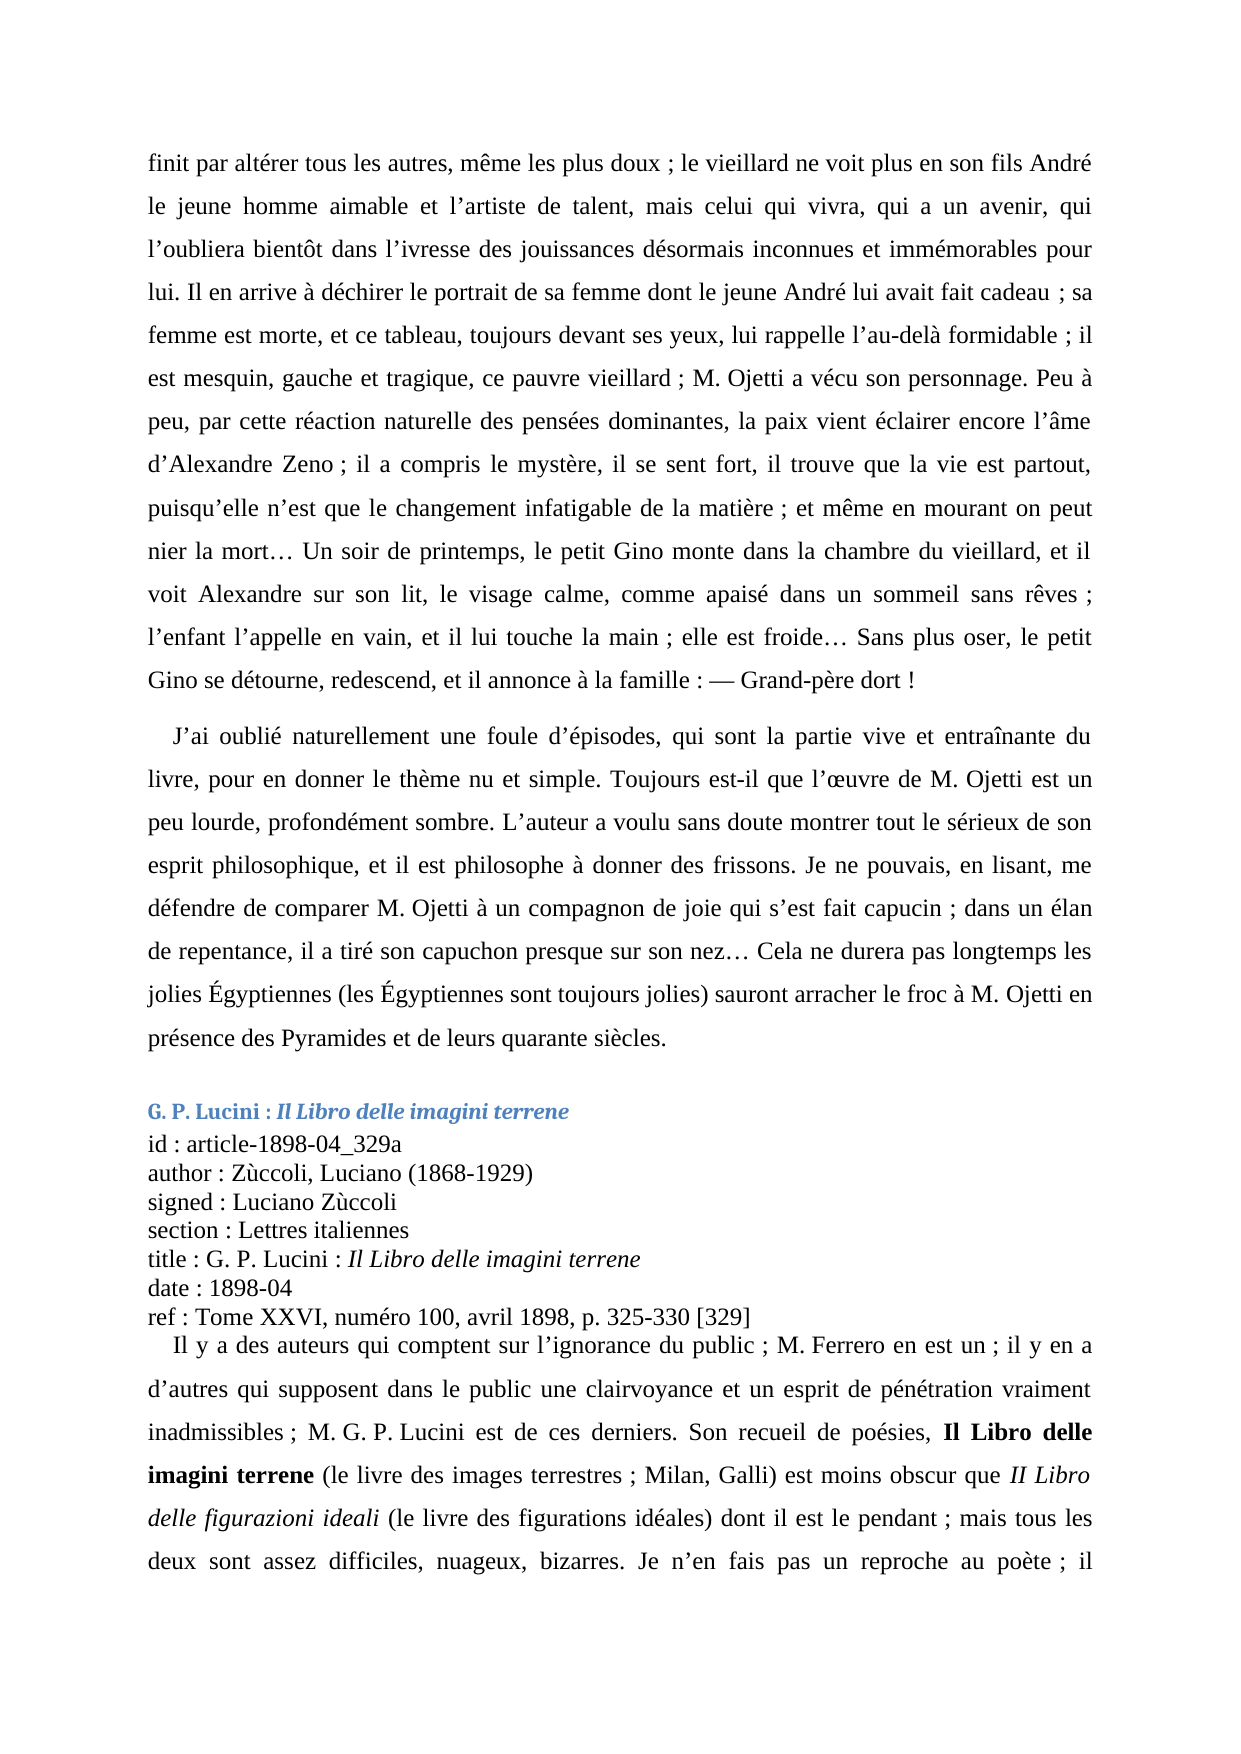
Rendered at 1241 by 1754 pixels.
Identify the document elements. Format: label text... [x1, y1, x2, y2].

text ref : Tome XXVI, numéro 100, avril 1898, p. 325-330 [329] [148, 1302, 1093, 1331]
subtitle G. P. Lucini : Il Libro delle imagini terrene [148, 1099, 1093, 1125]
text author : Zùccoli, Luciano (1868-1929) [148, 1158, 1093, 1187]
text finit par altérer tous les autres, même les plus doux ; le vieillard ne voit plus en son fils André le jeune homme aimable et l’artiste de talent, mais celui qui vivra, qui a un avenir, qui l’oubliera bientôt dans l’ivresse des jouissances désormais inconnues et immémorables pour lui. Il en arrive à déchirer le portrait de sa femme dont le jeune André lui avait fait cadeau ; sa femme est morte, et ce tableau, toujours devant ses yeux, lui rappelle l’au-delà formidable ; il est mesquin, gauche et tragique, ce pauvre vieillard ; M. Ojetti a vécu son personnage. Peu à peu, par cette réaction naturelle des pensées dominantes, la paix vient éclairer encore l’âme d’Alexandre Zeno ; il a compris le mystère, il se sent fort, il trouve que la vie est partout, puisqu’elle n’est que le changement infatigable de la matière ; et même en mourant on peut nier la mort… Un soir de printemps, le petit Gino monte dans la chambre du vieillard, et il voit Alexandre sur son lit, le visage calme, comme apaisé dans un sommeil sans rêves ; l’enfant l’appelle en vain, et il lui touche la main ; elle est froide… Sans plus oser, le petit Gino se détourne, redescend, et il annonce à la famille : — Grand-père dort ! [148, 148, 1093, 694]
text date : 1898-04 [148, 1273, 1093, 1302]
text J’ai oublié naturellement une foule d’épisodes, qui sont la partie vive et entraînante du livre, pour en donner le thème nu et simple. Toujours est-il que l’œuvre de M. Ojetti est un peu lourde, profondément sombre. L’auteur a voulu sans doute montrer tout le sérieux de son esprit philosophique, et il est philosophe à donner des frissons. Je ne pouvais, en lisant, me défendre de comparer M. Ojetti à un compagnon de joie qui s’est fait capucin ; dans un élan de repentance, il a tiré son capuchon presque sur son nez… Cela ne durera pas longtemps les jolies Égyptiennes (les Égyptiennes sont toujours jolies) sauront arracher le froc à M. Ojetti en présence des Pyramides et de leurs quarante siècles. [148, 721, 1093, 1051]
text title : G. P. Lucini : Il Libro delle imagini terrene [148, 1244, 1093, 1273]
text section : Lettres italiennes [148, 1216, 1093, 1244]
text Il y a des auteurs qui comptent sur l’ignorance du public ; M. Ferrero en est un ; il y en a d’autres qui supposent dans le public une clairvoyance et un esprit de pénétration vraiment inadmissibles ; M. G. P. Lucini est de ces derniers. Son recueil de poésies, Il Libro delle imagini terrene (le livre des images terrestres ; Milan, Galli) est moins obscur que II Libro delle figurazioni ideali (le livre des figurations idéales) dont il est le pendant ; mais tous les deux sont assez difficiles, nuageux, bizarres. Je n’en fais pas un reproche au poète ; il [148, 1331, 1093, 1575]
text id : article-1898-04_329a [148, 1129, 1093, 1158]
text signed : Luciano Zùccoli [148, 1187, 1093, 1216]
